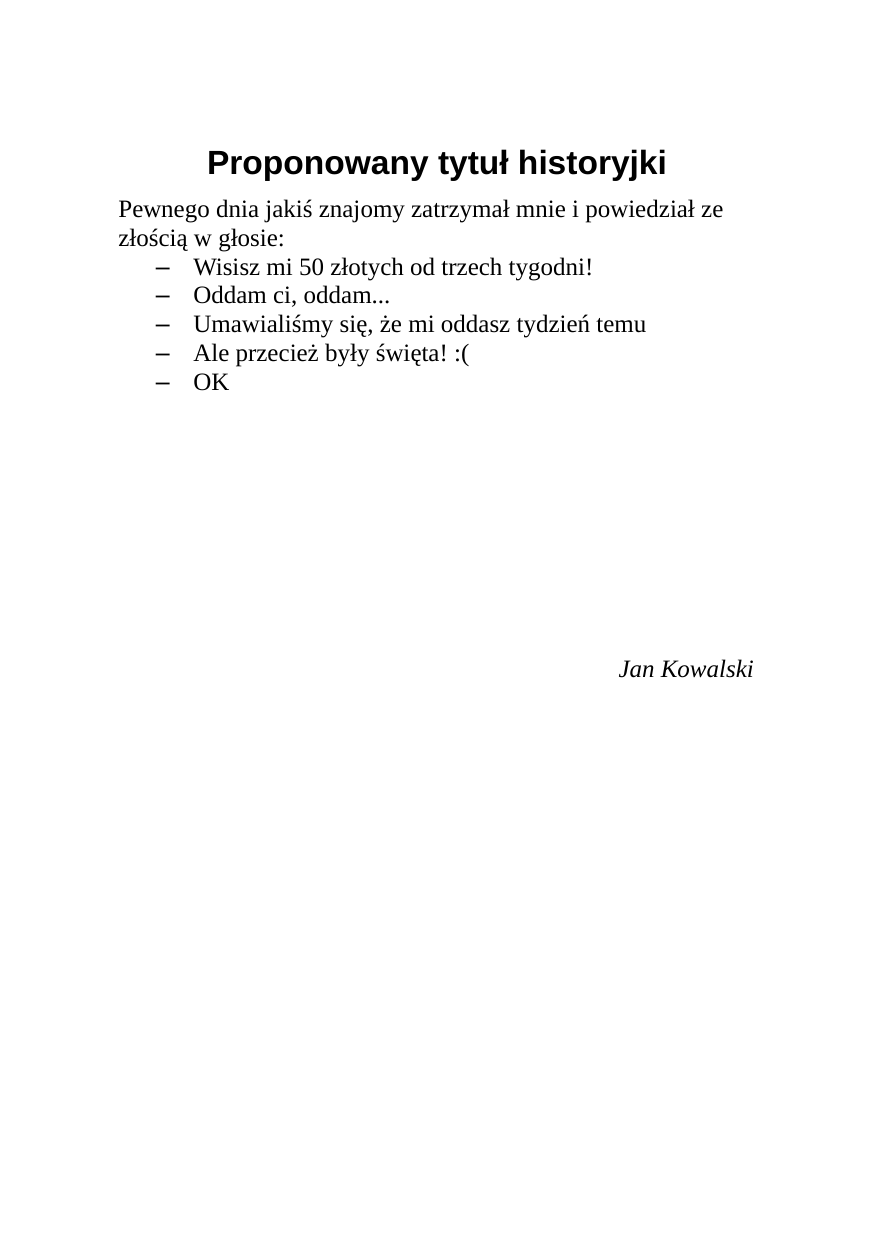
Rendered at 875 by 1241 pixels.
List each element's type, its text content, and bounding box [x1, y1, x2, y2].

list OK [156, 367, 756, 396]
list Ale przecież były święta! :( [156, 338, 756, 367]
list Oddam ci, oddam... [156, 281, 756, 309]
text Pewnego dnia jakiś znajomy zatrzymał mnie i powiedział ze złością w głosie: [118, 194, 756, 252]
list Wisisz mi 50 złotych od trzech tygodni! [156, 252, 756, 281]
text Jan Kowalski [118, 654, 756, 683]
list Umawialiśmy się, że mi oddasz tydzień temu [156, 309, 756, 338]
subtitle Proponowany tytuł historyjki [118, 143, 756, 182]
